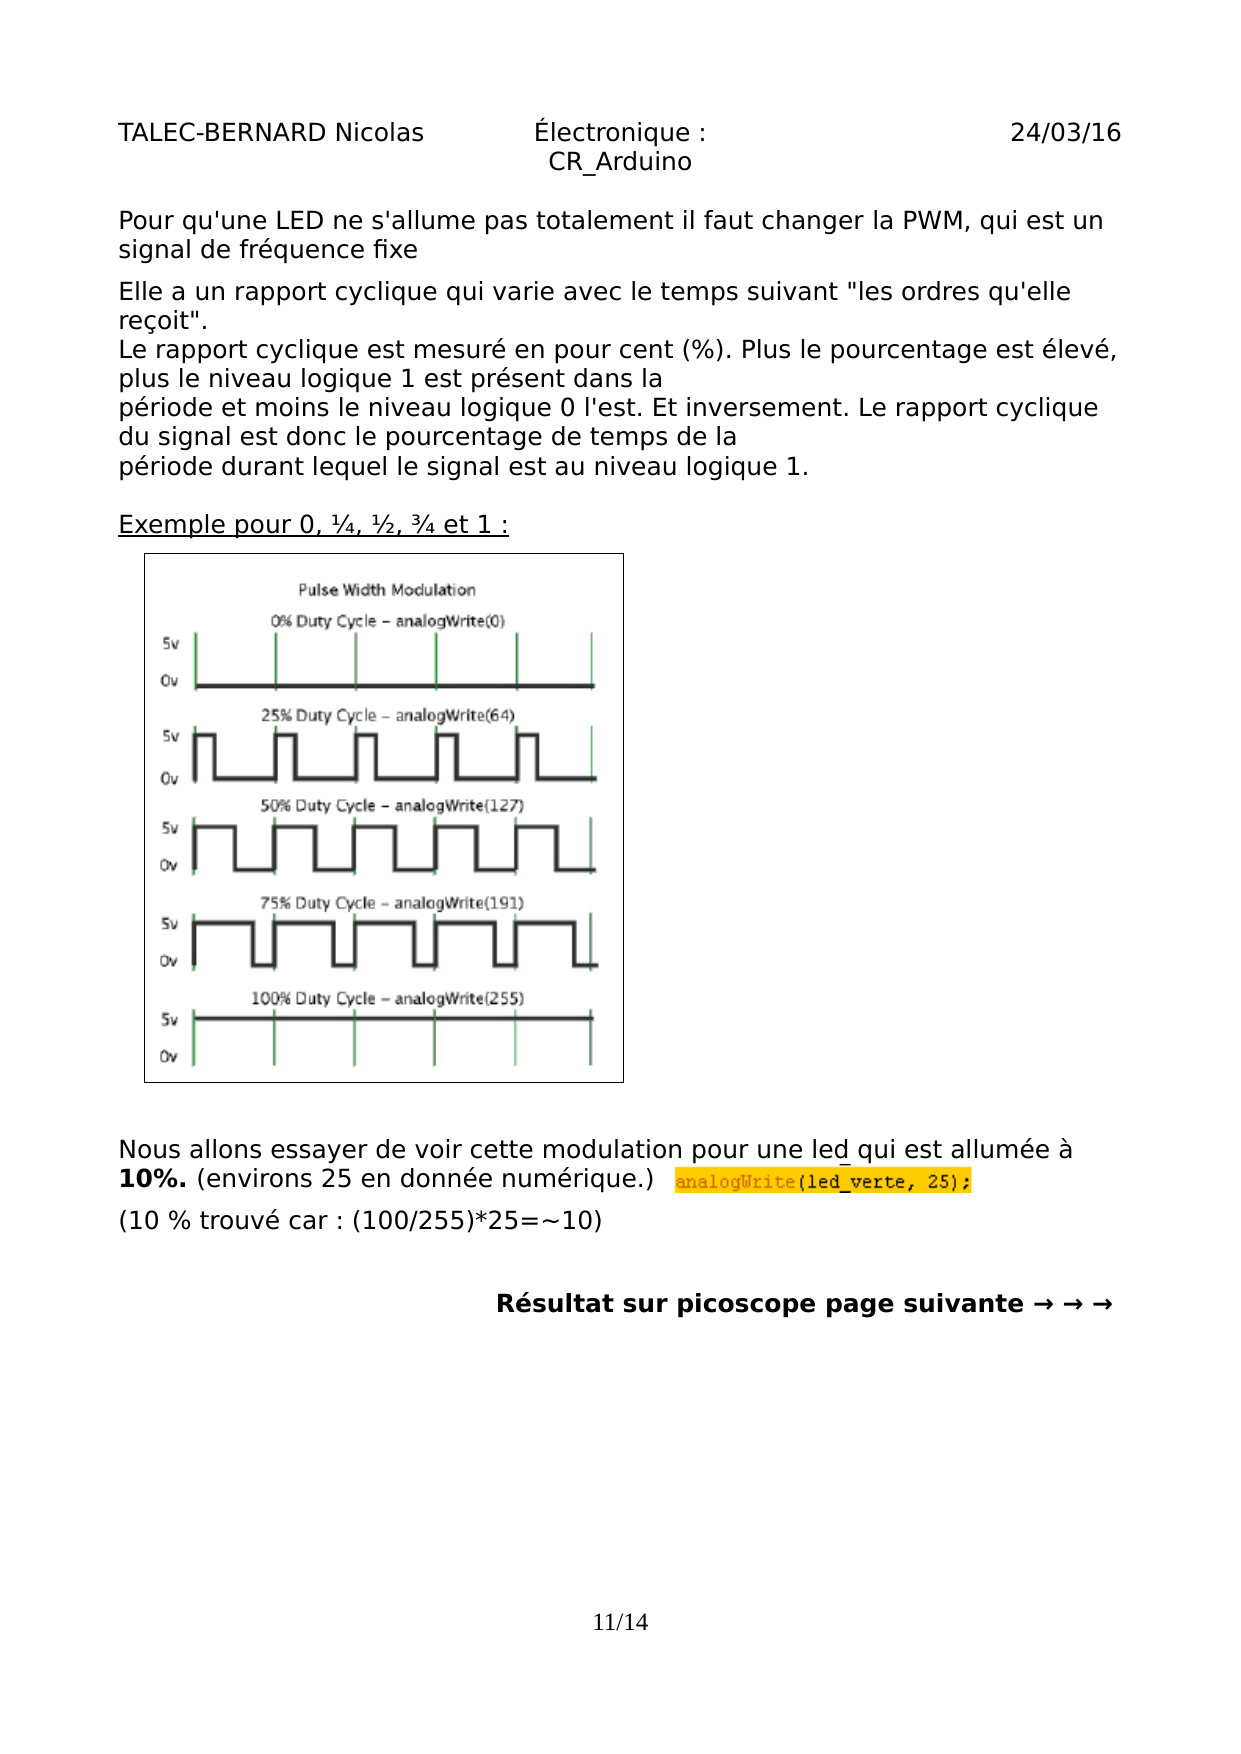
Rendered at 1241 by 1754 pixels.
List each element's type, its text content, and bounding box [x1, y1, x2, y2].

picture [145, 565, 623, 1082]
text Le rapport cyclique est mesuré en pour cent (%). Plus le pourcentage est élevé, plus le niveau logique 1 est présent dans la [118, 335, 1122, 393]
text période et moins le niveau logique 0 l'est. Et inversement. Le rapport cyclique du signal est donc le pourcentage de temps de la [118, 393, 1122, 452]
text Exemple pour 0, ¼, ½, ¾ et 1 : [118, 510, 1122, 539]
text période durant lequel le signal est au niveau logique 1. [118, 452, 1122, 481]
picture [134, 565, 624, 1100]
text Résultat sur picoscope page suivante → → → [118, 1289, 1122, 1318]
text Pour qu'une LED ne s'allume pas totalement il faut changer la PWM, qui est un signal de fréquence fixe [118, 206, 1122, 264]
text Elle a un rapport cyclique qui varie avec le temps suivant "les ordres qu'elle reçoit". [118, 277, 1122, 335]
picture [669, 1164, 978, 1193]
text Nous allons essayer de voir cette modulation pour une led qui est allumée à 10%. (environs 25 en donnée numérique.) [118, 1135, 1122, 1193]
text (10 % trouvé car : (100/255)*25=~10) [118, 1206, 1122, 1235]
